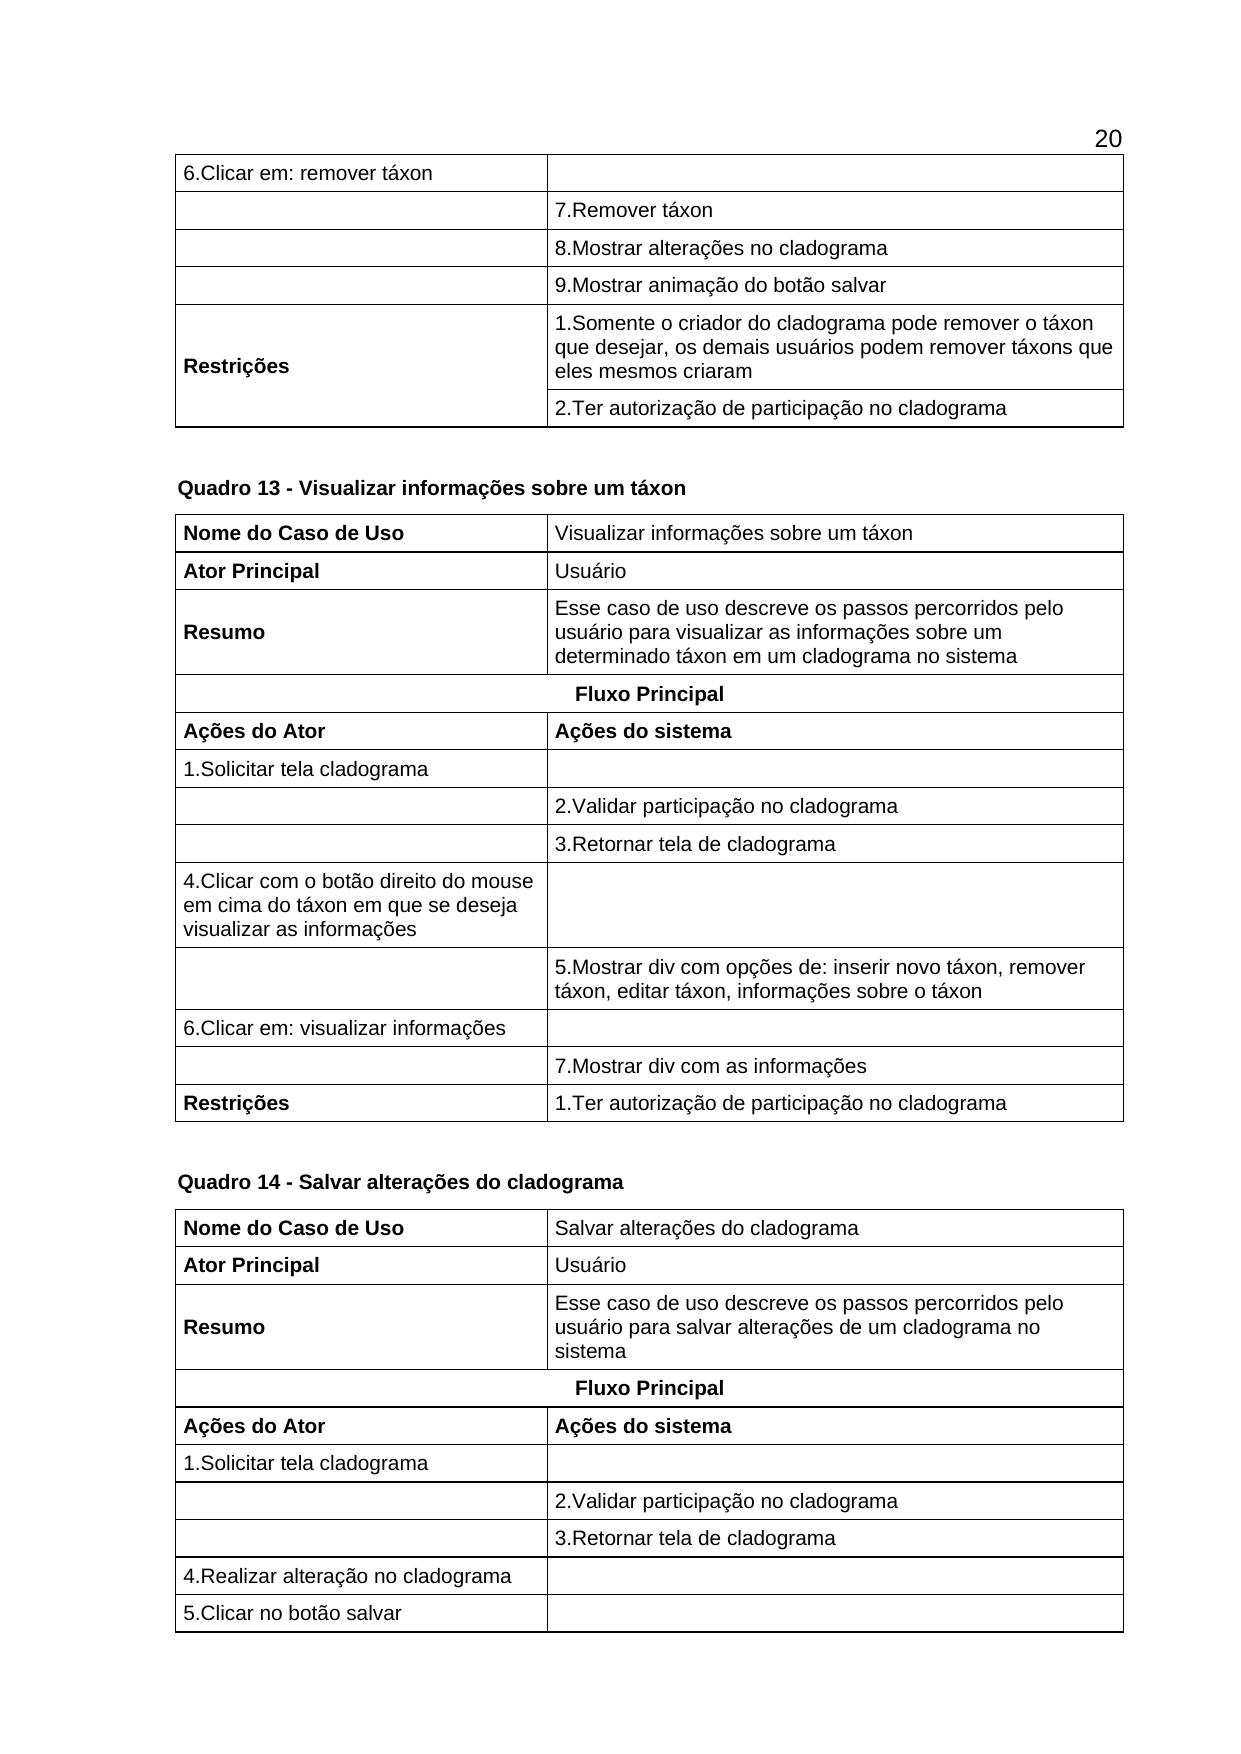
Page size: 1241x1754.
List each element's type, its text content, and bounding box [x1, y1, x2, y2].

table_cell 2.Validar participação no cladograma [548, 1483, 1123, 1519]
table_cell [176, 788, 547, 824]
table_header Nome do Caso de Uso [176, 515, 547, 551]
table_cell 3.Retornar tela de cladograma [548, 1520, 1123, 1556]
table_cell Ator Principal [176, 1247, 547, 1283]
table_cell [548, 155, 1123, 191]
table_cell [176, 1047, 547, 1084]
table_cell [548, 1595, 1123, 1631]
table_cell Ações do Ator [176, 713, 547, 749]
table_cell [176, 1520, 547, 1556]
table_cell [176, 1483, 547, 1519]
table_cell [176, 267, 547, 303]
table_header Visualizar informações sobre um táxon [548, 515, 1123, 551]
table_cell 2.Validar participação no cladograma [548, 788, 1123, 824]
table_cell 7.Remover táxon [548, 192, 1123, 228]
table_cell 6.Clicar em: remover táxon [176, 155, 547, 191]
table_cell 1.Solicitar tela cladograma [176, 750, 547, 787]
table_cell [176, 230, 547, 266]
table_cell 1.Solicitar tela cladograma [176, 1445, 547, 1481]
table_cell Ações do sistema [548, 1408, 1123, 1444]
table_cell Fluxo Principal [176, 1370, 1123, 1406]
table_cell 9.Mostrar animação do botão salvar [548, 267, 1123, 303]
table_cell 3.Retornar tela de cladograma [548, 825, 1123, 862]
table_cell 5.Clicar no botão salvar [176, 1595, 547, 1631]
table_cell [548, 863, 1123, 947]
table_cell 8.Mostrar alterações no cladograma [548, 230, 1123, 266]
table_cell [548, 750, 1123, 787]
table_cell [548, 1010, 1123, 1046]
table_cell [548, 1558, 1123, 1594]
table_cell 4.Realizar alteração no cladograma [176, 1558, 547, 1594]
table_cell Fluxo Principal [176, 675, 1123, 712]
table_cell Usuário [548, 553, 1123, 589]
table_cell [176, 948, 547, 1009]
table_cell Resumo [176, 590, 547, 674]
table_cell 1.Somente o criador do cladograma pode remover o táxon que desejar, os demais usuários podem remover táxons que eles mesmos criaram [548, 305, 1123, 389]
table_cell Esse caso de uso descreve os passos percorridos pelo usuário para visualizar as informações sobre um determinado táxon em um cladograma no sistema [548, 590, 1123, 674]
table_cell Ações do Ator [176, 1408, 547, 1444]
table_cell Resumo [176, 1285, 547, 1369]
table_header Nome do Caso de Uso [176, 1210, 547, 1246]
table_cell [176, 192, 547, 228]
table_cell 4.Clicar com o botão direito do mouse em cima do táxon em que se deseja visualizar as informações [176, 863, 547, 947]
table_cell Usuário [548, 1247, 1123, 1283]
table_cell [548, 1445, 1123, 1481]
table_header Salvar alterações do cladograma [548, 1210, 1123, 1246]
table_cell 7.Mostrar div com as informações [548, 1047, 1123, 1084]
table_cell Esse caso de uso descreve os passos percorridos pelo usuário para salvar alterações de um cladograma no sistema [548, 1285, 1123, 1369]
table_cell 1.Ter autorização de participação no cladograma [548, 1085, 1123, 1121]
table_cell Ator Principal [176, 553, 547, 589]
table_cell 6.Clicar em: visualizar informações [176, 1010, 547, 1046]
table_cell Restrições [176, 1085, 547, 1121]
table_cell Ações do sistema [548, 713, 1123, 749]
table_cell 5.Mostrar div com opções de: inserir novo táxon, remover táxon, editar táxon, informações sobre o táxon [548, 948, 1123, 1009]
table_cell 2.Ter autorização de participação no cladograma [548, 390, 1123, 426]
table_cell Restrições [176, 305, 547, 426]
table_cell [176, 825, 547, 862]
text Quadro 14 - Salvar alterações do cladograma [177, 1170, 1122, 1194]
text Quadro 13 - Visualizar informações sobre um táxon [177, 475, 1122, 499]
